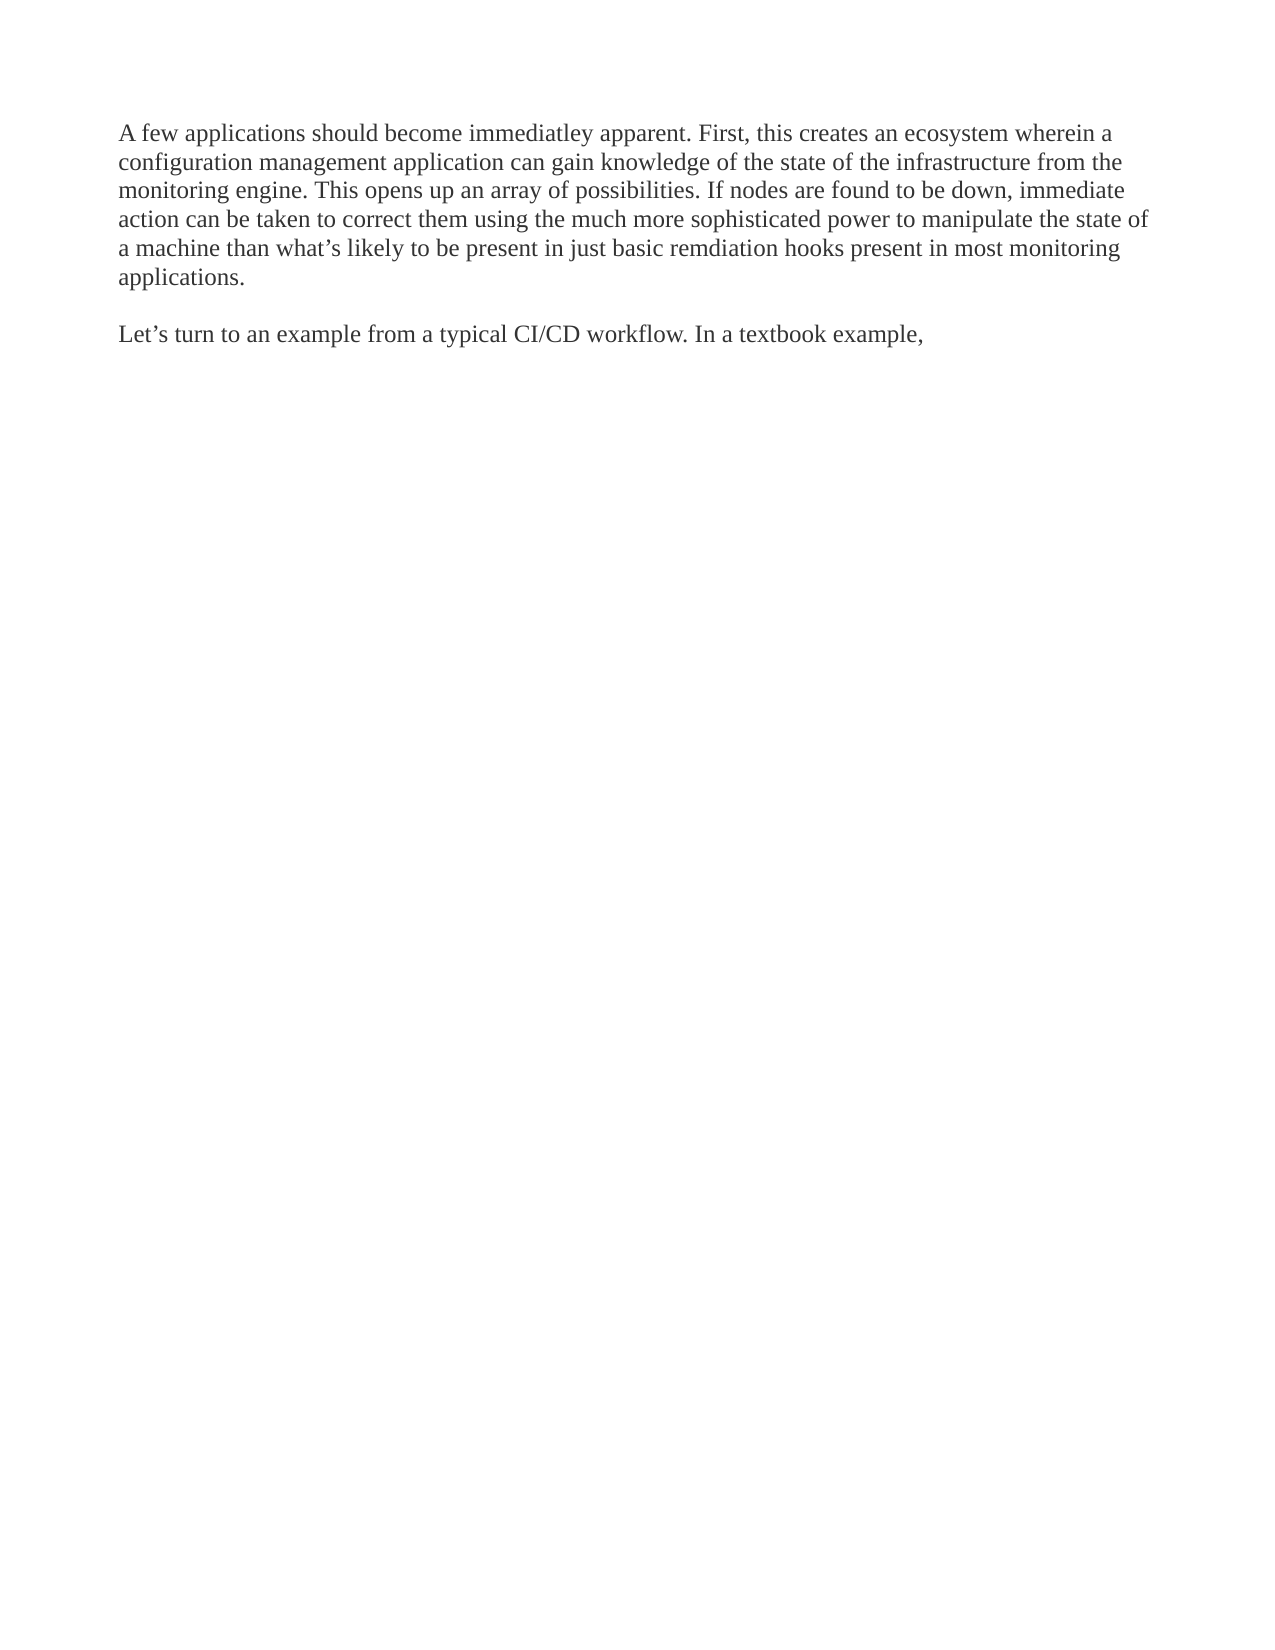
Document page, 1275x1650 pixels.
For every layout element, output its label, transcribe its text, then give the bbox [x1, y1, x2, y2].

text Let’s turn to an example from a typical CI/CD workflow. In a textbook example, [118, 319, 1157, 348]
text A few applications should become immediatley apparent. First, this creates an ecosystem wherein a configuration management application can gain knowledge of the state of the infrastructure from the monitoring engine. This opens up an array of possibilities. If nodes are found to be down, immediate action can be taken to correct them using the much more sophisticated power to manipulate the state of a machine than what’s likely to be present in just basic remdiation hooks present in most monitoring applications. [118, 118, 1157, 291]
